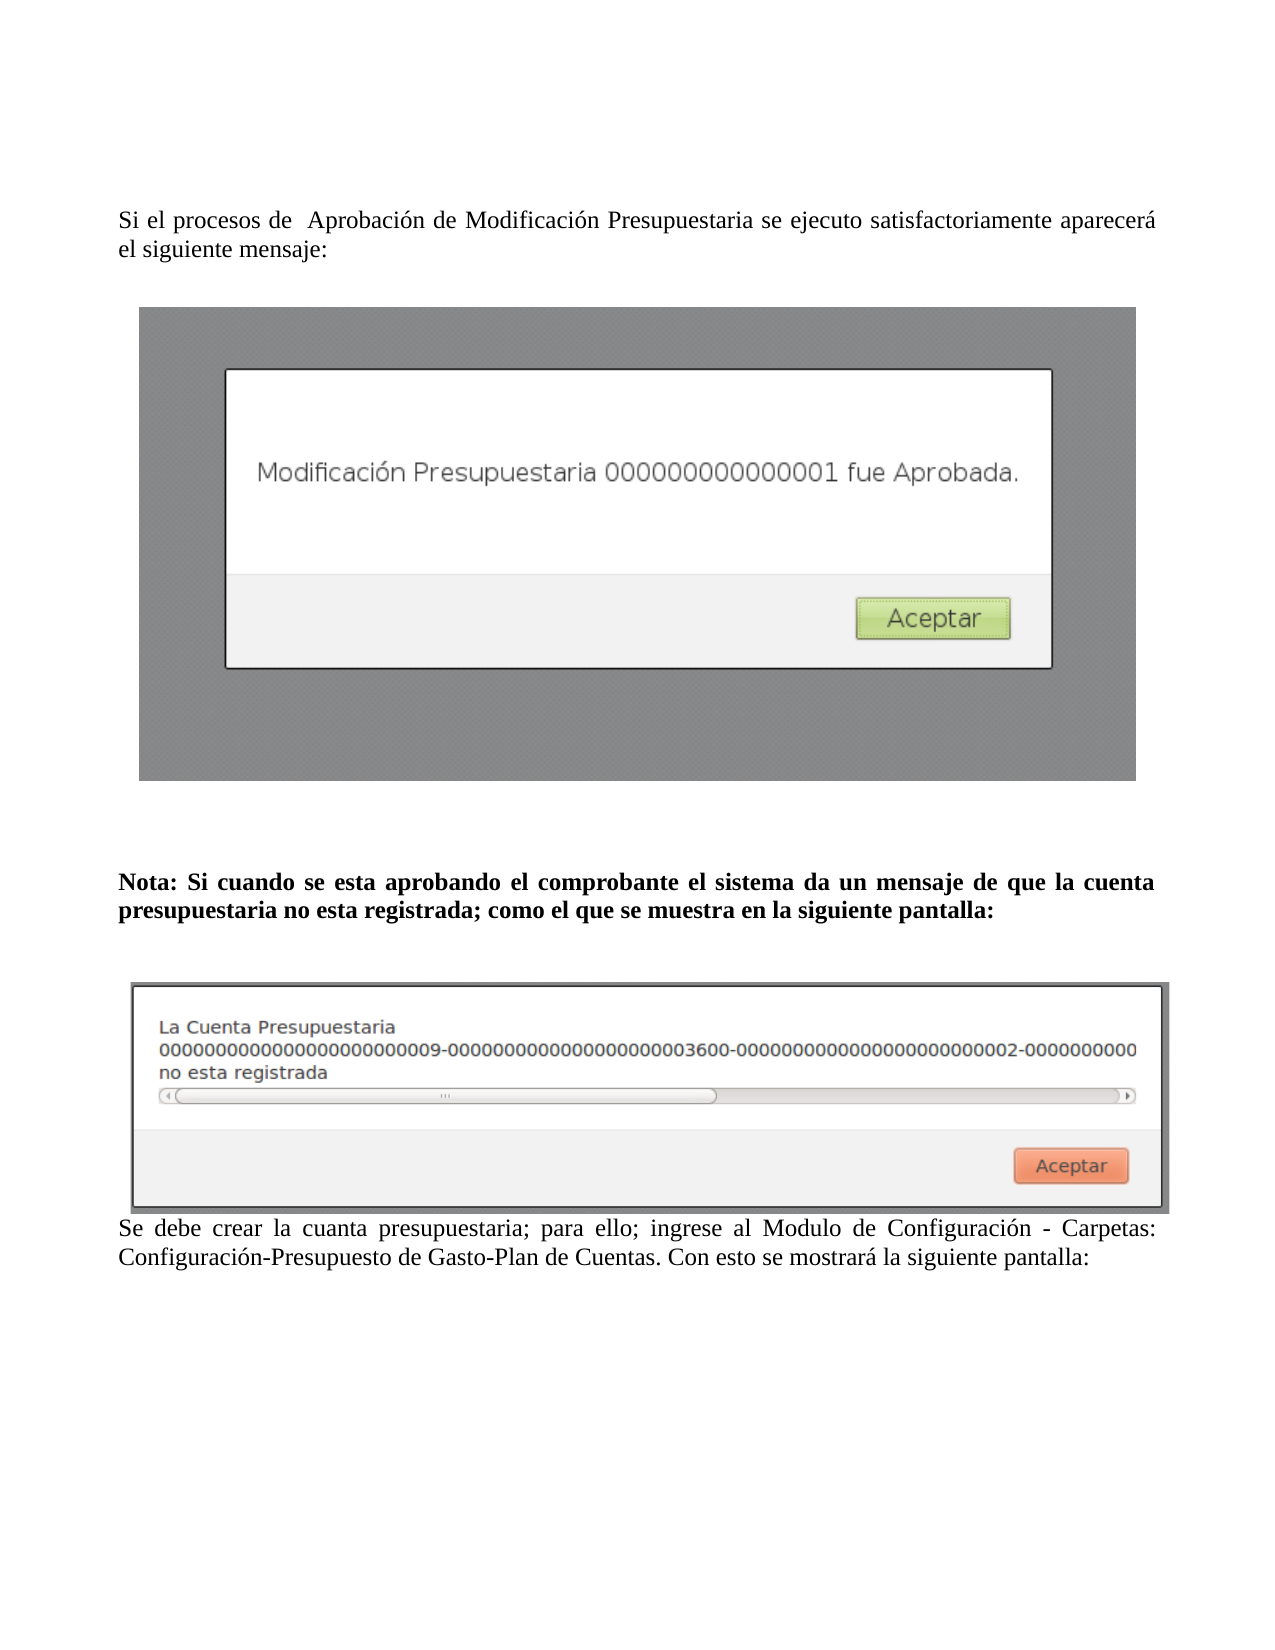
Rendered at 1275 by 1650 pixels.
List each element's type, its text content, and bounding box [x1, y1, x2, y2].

text Si el procesos de Aprobación de Modificación Presupuestaria se ejecuto satisfactoriamente aparecerá el siguiente mensaje: [118, 205, 1157, 263]
picture [130, 982, 1170, 1214]
text Nota: Si cuando se esta aprobando el comprobante el sistema da un mensaje de que la cuenta presupuestaria no esta registrada; como el que se muestra en la siguiente pantalla: [118, 867, 1157, 924]
picture [139, 307, 1136, 781]
text Se debe crear la cuanta presupuestaria; para ello; ingrese al Modulo de Configuración - Carpetas: Configuración-Presupuesto de Gasto-Plan de Cuentas. Con esto se mostrará la siguiente pantalla: [118, 1157, 1157, 1271]
